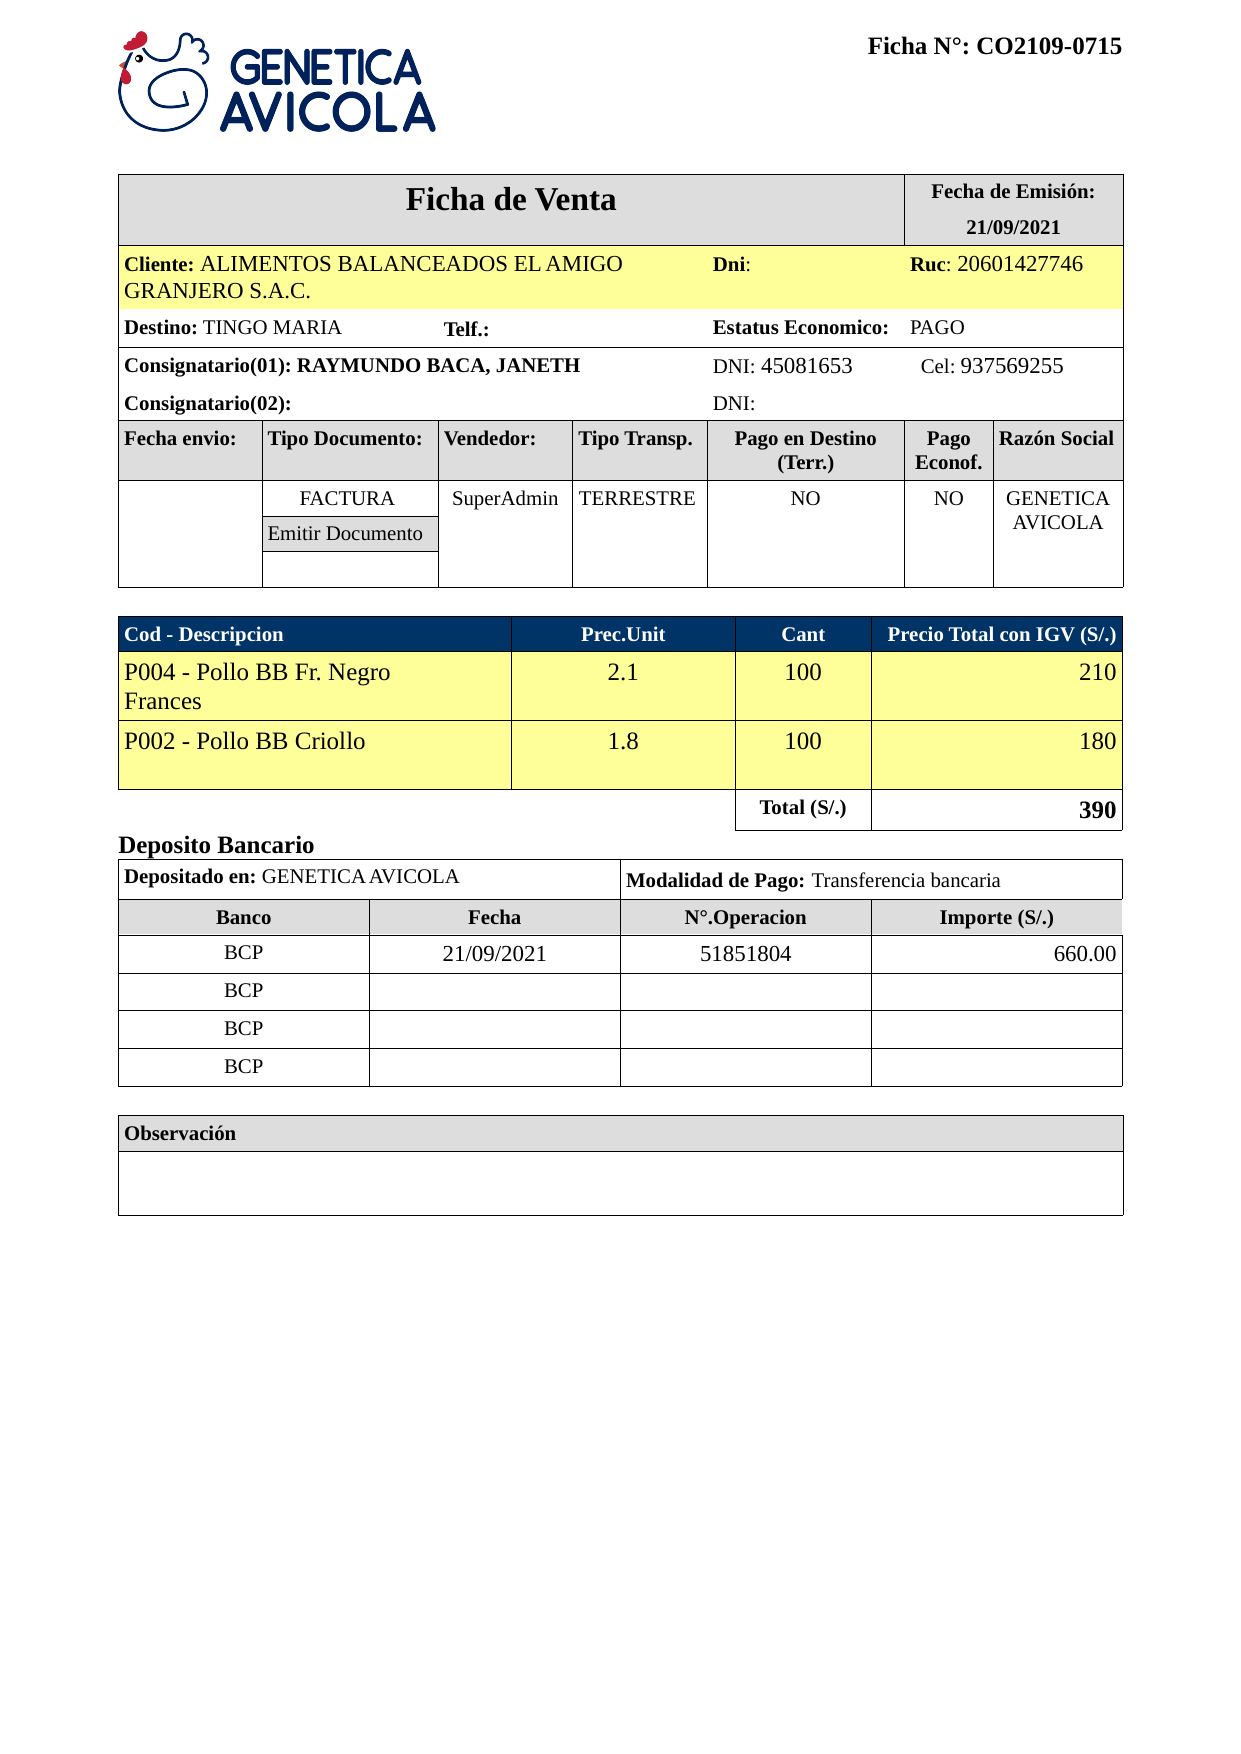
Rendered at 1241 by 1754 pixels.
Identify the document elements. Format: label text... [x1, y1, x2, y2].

table_cell Importe (S/.) [872, 900, 1122, 934]
table_cell Destino: TINGO MARIA [119, 309, 438, 347]
table_header Depositado en: GENETICA AVICOLA [119, 860, 620, 899]
table_header Cant [736, 617, 871, 651]
table_cell Emitir Documento [263, 517, 438, 551]
table_header Prec.Unit [512, 617, 735, 651]
table_cell 660.00 [872, 936, 1122, 972]
table_cell BCP [119, 1049, 369, 1086]
table_cell [370, 1049, 620, 1086]
table_cell 1.8 [512, 721, 735, 789]
table_cell NO [905, 481, 993, 587]
table_cell [621, 974, 871, 1010]
table_cell [872, 974, 1122, 1010]
table_cell [511, 790, 735, 830]
table_cell 180 [872, 721, 1122, 789]
table_cell TERRESTRE [573, 481, 707, 587]
picture [118, 31, 436, 132]
table_cell FACTURA [263, 481, 438, 516]
table_cell 21/09/2021 [370, 936, 620, 972]
table_header Modalidad de Pago: Transferencia bancaria [621, 860, 1122, 899]
table_cell P004 - Pollo BB Fr. Negro Frances [119, 652, 511, 720]
table_cell Telf.: [438, 309, 707, 347]
table_header Fecha de Emisión: [905, 175, 1123, 209]
table_cell Banco [119, 900, 369, 934]
table_cell 51851804 [621, 936, 871, 972]
table_cell [621, 1011, 871, 1048]
table_cell Cliente: ALIMENTOS BALANCEADOS EL AMIGO GRANJERO S.A.C. [119, 246, 707, 309]
table_cell Tipo Transp. [573, 421, 707, 480]
table_cell Tipo Documento: [263, 421, 438, 480]
table_cell N°.Operacion [621, 900, 871, 934]
table_cell DNI: [707, 385, 1123, 420]
table_cell [118, 790, 511, 830]
table_cell DNI: 45081653 [707, 348, 915, 385]
table_cell Pago Econof. [905, 421, 993, 480]
table_cell Vendedor: [439, 421, 572, 480]
text Deposito Bancario [118, 830, 1122, 858]
table_cell Consignatario(01): RAYMUNDO BACA, JANETH [119, 348, 707, 385]
table_cell BCP [119, 974, 369, 1010]
table_cell [872, 1011, 1122, 1048]
table_cell PAGO [904, 309, 1123, 347]
table_cell Estatus Economico: [707, 309, 904, 347]
table_cell NO [708, 481, 904, 587]
table_cell [119, 1152, 1123, 1215]
table_cell [872, 1049, 1122, 1086]
table_header Cod - Descripcion [119, 617, 511, 651]
table_cell Ruc: 20601427746 [904, 246, 1123, 309]
table_cell Razón Social [994, 421, 1123, 480]
table_cell Fecha envio: [119, 421, 262, 480]
table_cell 210 [872, 652, 1122, 720]
table_cell [263, 552, 438, 587]
table_cell GENETICA AVICOLA [994, 481, 1123, 587]
table_header Observación [119, 1116, 1123, 1151]
table_cell 100 [736, 721, 871, 789]
table_cell [370, 1011, 620, 1048]
table_cell Consignatario(02): [119, 385, 707, 420]
table_cell Pago en Destino (Terr.) [708, 421, 904, 480]
table_cell [621, 1049, 871, 1086]
table_cell 100 [736, 652, 871, 720]
table_cell [370, 974, 620, 1010]
table_cell Dni: [707, 246, 904, 309]
table_header Ficha de Venta [119, 175, 904, 245]
table_cell SuperAdmin [439, 481, 572, 587]
table_cell BCP [119, 936, 369, 972]
table_cell Fecha [370, 900, 620, 934]
table_cell 2.1 [512, 652, 735, 720]
table_cell [119, 481, 262, 587]
table_cell Cel: 937569255 [915, 348, 1123, 385]
table_cell 21/09/2021 [905, 209, 1123, 245]
table_cell 390 [872, 790, 1122, 830]
table_cell P002 - Pollo BB Criollo [119, 721, 511, 789]
table_header Precio Total con IGV (S/.) [872, 617, 1122, 651]
table_cell Total (S/.) [736, 790, 871, 830]
table_cell BCP [119, 1011, 369, 1048]
